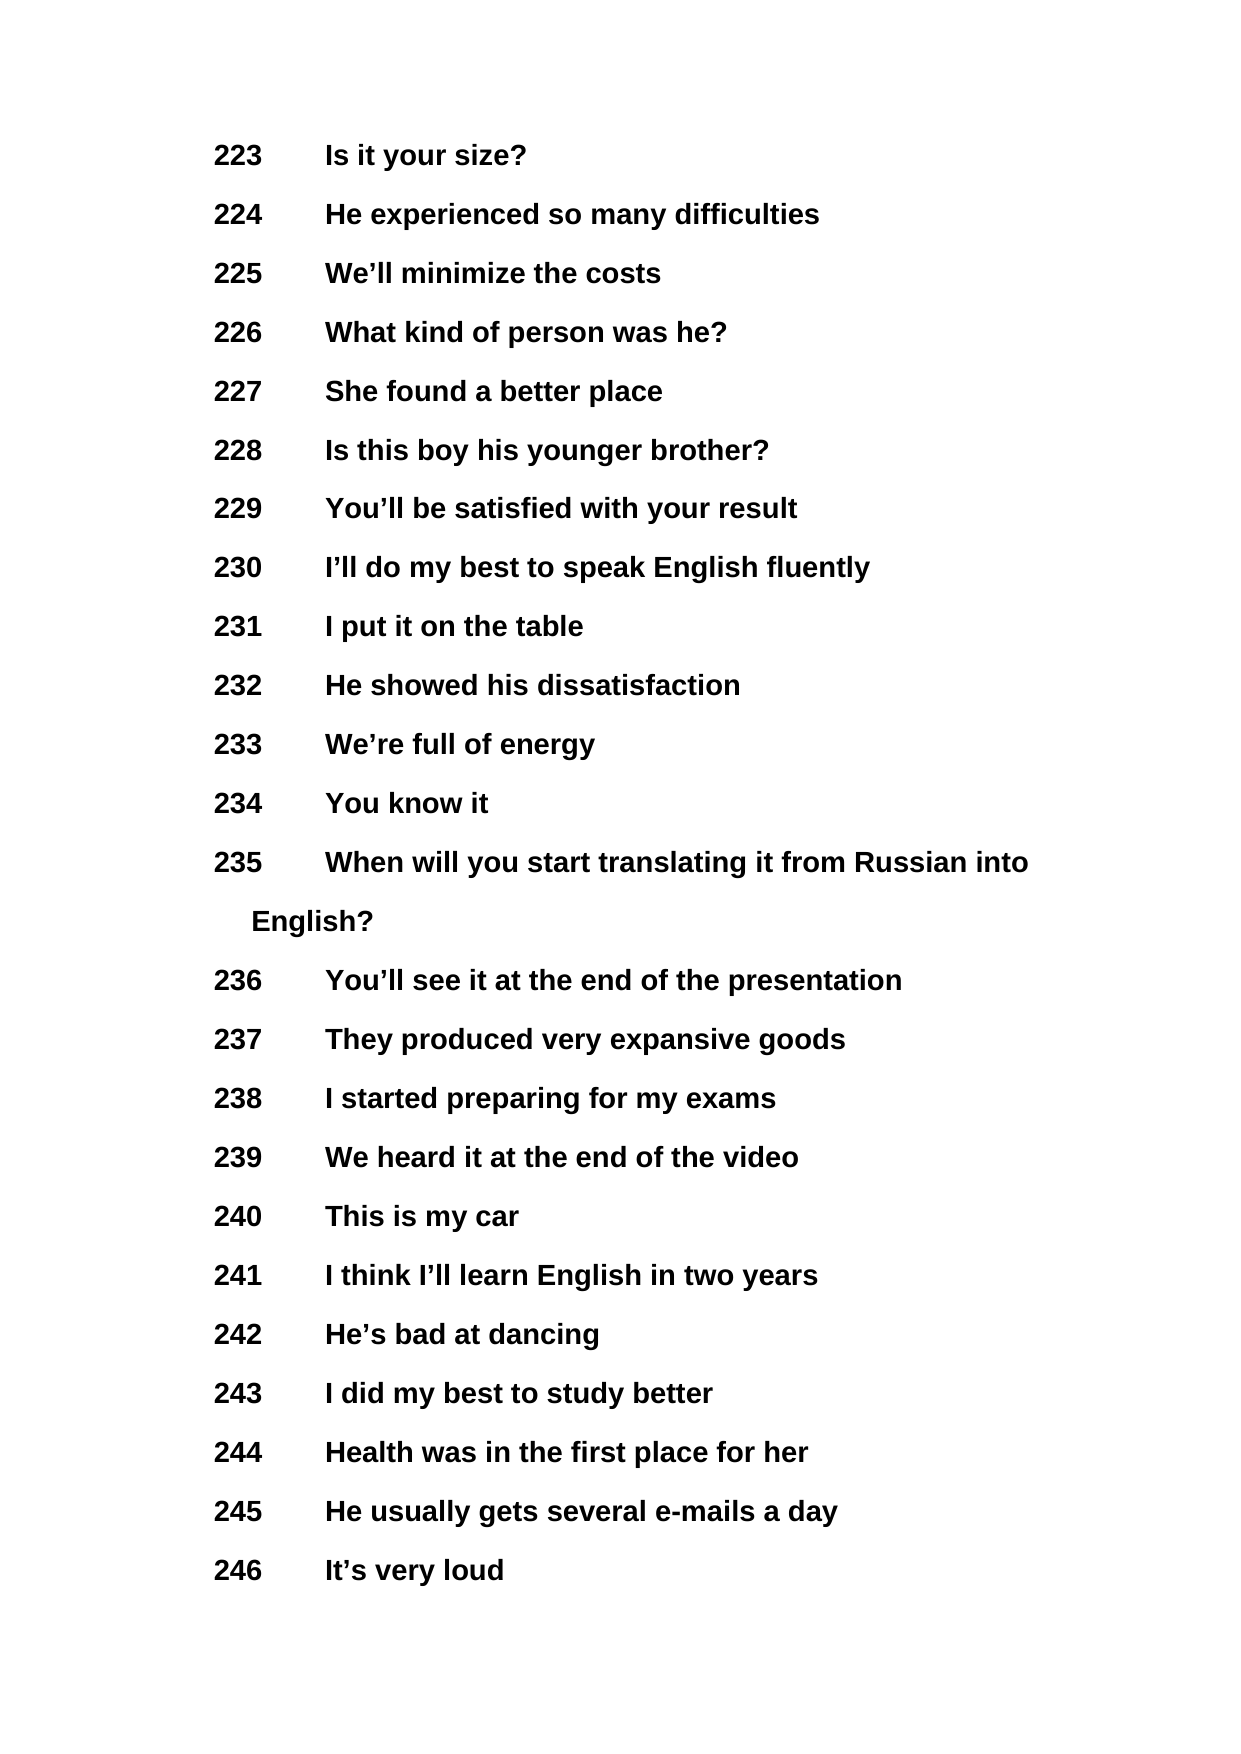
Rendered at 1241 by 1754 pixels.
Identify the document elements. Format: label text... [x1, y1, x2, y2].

list I think I’ll learn English in two years [213, 1238, 1152, 1297]
list It’s very loud [213, 1533, 1152, 1592]
list I did my best to study better [213, 1356, 1152, 1415]
list Health was in the first place for her [213, 1415, 1152, 1474]
list Is it your size? [213, 118, 1152, 177]
list He usually gets several e-mails a day [213, 1474, 1152, 1533]
list We heard it at the end of the video [213, 1120, 1152, 1179]
list Is this boy his younger brother? [213, 413, 1152, 472]
list You’ll be satisfied with your result [213, 472, 1152, 531]
list He showed his dissatisfaction [213, 649, 1152, 708]
list I started preparing for my exams [213, 1061, 1152, 1120]
list This is my car [213, 1179, 1152, 1238]
list She found a better place [213, 354, 1152, 413]
list He experienced so many difficulties [213, 177, 1152, 236]
list We’ll minimize the costs [213, 236, 1152, 295]
list They produced very expansive goods [213, 1002, 1152, 1061]
list I put it on the table [213, 590, 1152, 649]
list You’ll see it at the end of the presentation [213, 943, 1152, 1002]
list I’ll do my best to speak English fluently [213, 531, 1152, 590]
list He’s bad at dancing [213, 1297, 1152, 1356]
list You know it [213, 767, 1152, 826]
list When will you start translating it from Russian into English? [213, 826, 1152, 943]
list We’re full of energy [213, 708, 1152, 767]
list What kind of person was he? [213, 295, 1152, 354]
